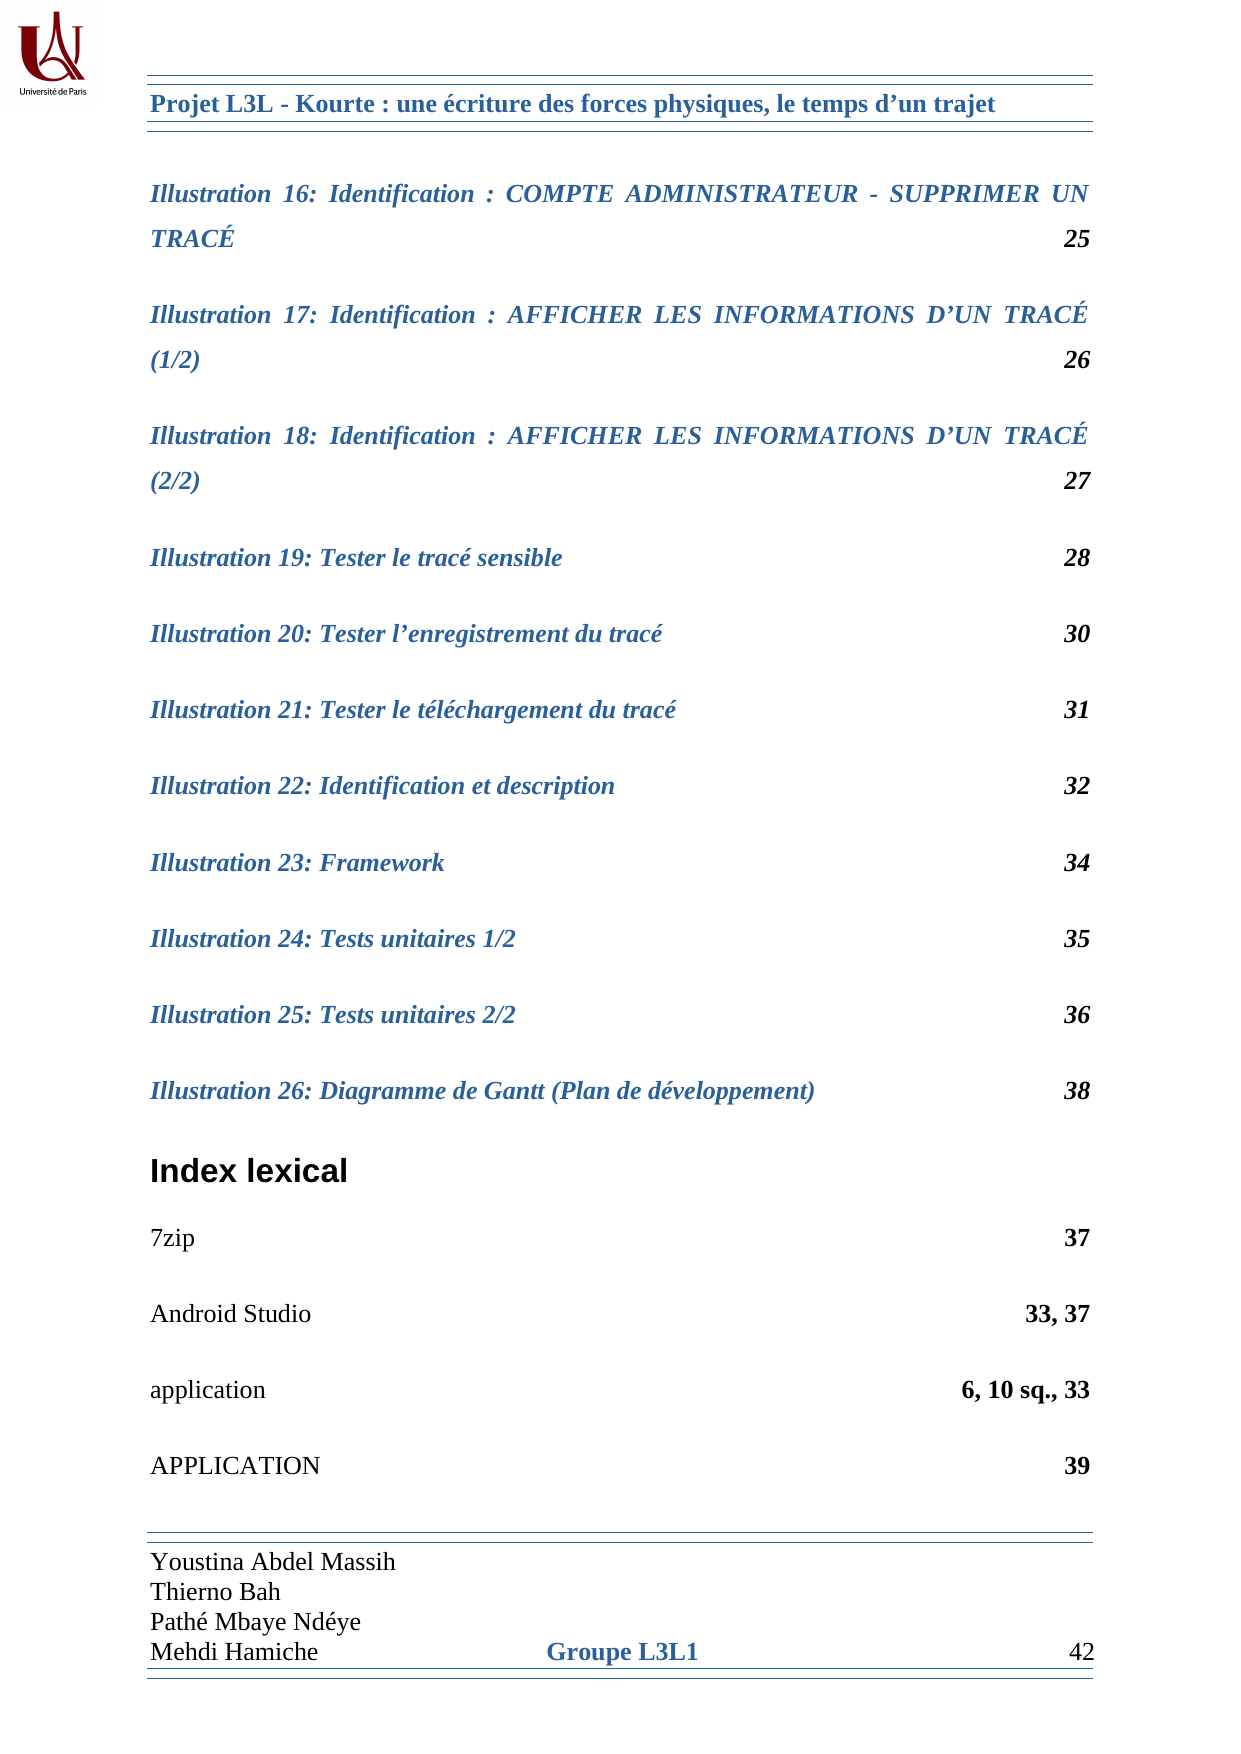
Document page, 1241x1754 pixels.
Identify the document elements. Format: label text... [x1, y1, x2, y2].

text APPLICATION 39 [150, 1450, 1090, 1480]
text application 6, 10 sq., 33 [150, 1374, 1090, 1404]
picture [0, 0, 101, 107]
text Illustration 18: Identification : AFFICHER LES INFORMATIONS D’UN TRACÉ (2/2) 27 [150, 420, 1090, 495]
text Illustration 23: Framework 34 [150, 847, 1090, 877]
text 7zip 37 [150, 1222, 1090, 1252]
text Illustration 25: Tests unitaires 2/2 36 [150, 999, 1090, 1029]
subtitle Index lexical [150, 1152, 1090, 1190]
text Android Studio 33, 37 [150, 1298, 1090, 1328]
text Illustration 16: Identification : COMPTE ADMINISTRATEUR - SUPPRIMER UN TRACÉ 25 [150, 178, 1090, 253]
text Illustration 26: Diagramme de Gantt (Plan de développement) 38 [150, 1075, 1090, 1105]
text Illustration 17: Identification : AFFICHER LES INFORMATIONS D’UN TRACÉ (1/2) 26 [150, 299, 1090, 374]
text Illustration 19: Tester le tracé sensible 28 [150, 542, 1090, 572]
text Illustration 21: Tester le téléchargement du tracé 31 [150, 694, 1090, 724]
text Illustration 24: Tests unitaires 1/2 35 [150, 923, 1090, 953]
text Illustration 22: Identification et description 32 [150, 770, 1090, 800]
text Illustration 20: Tester l’enregistrement du tracé 30 [150, 618, 1090, 648]
